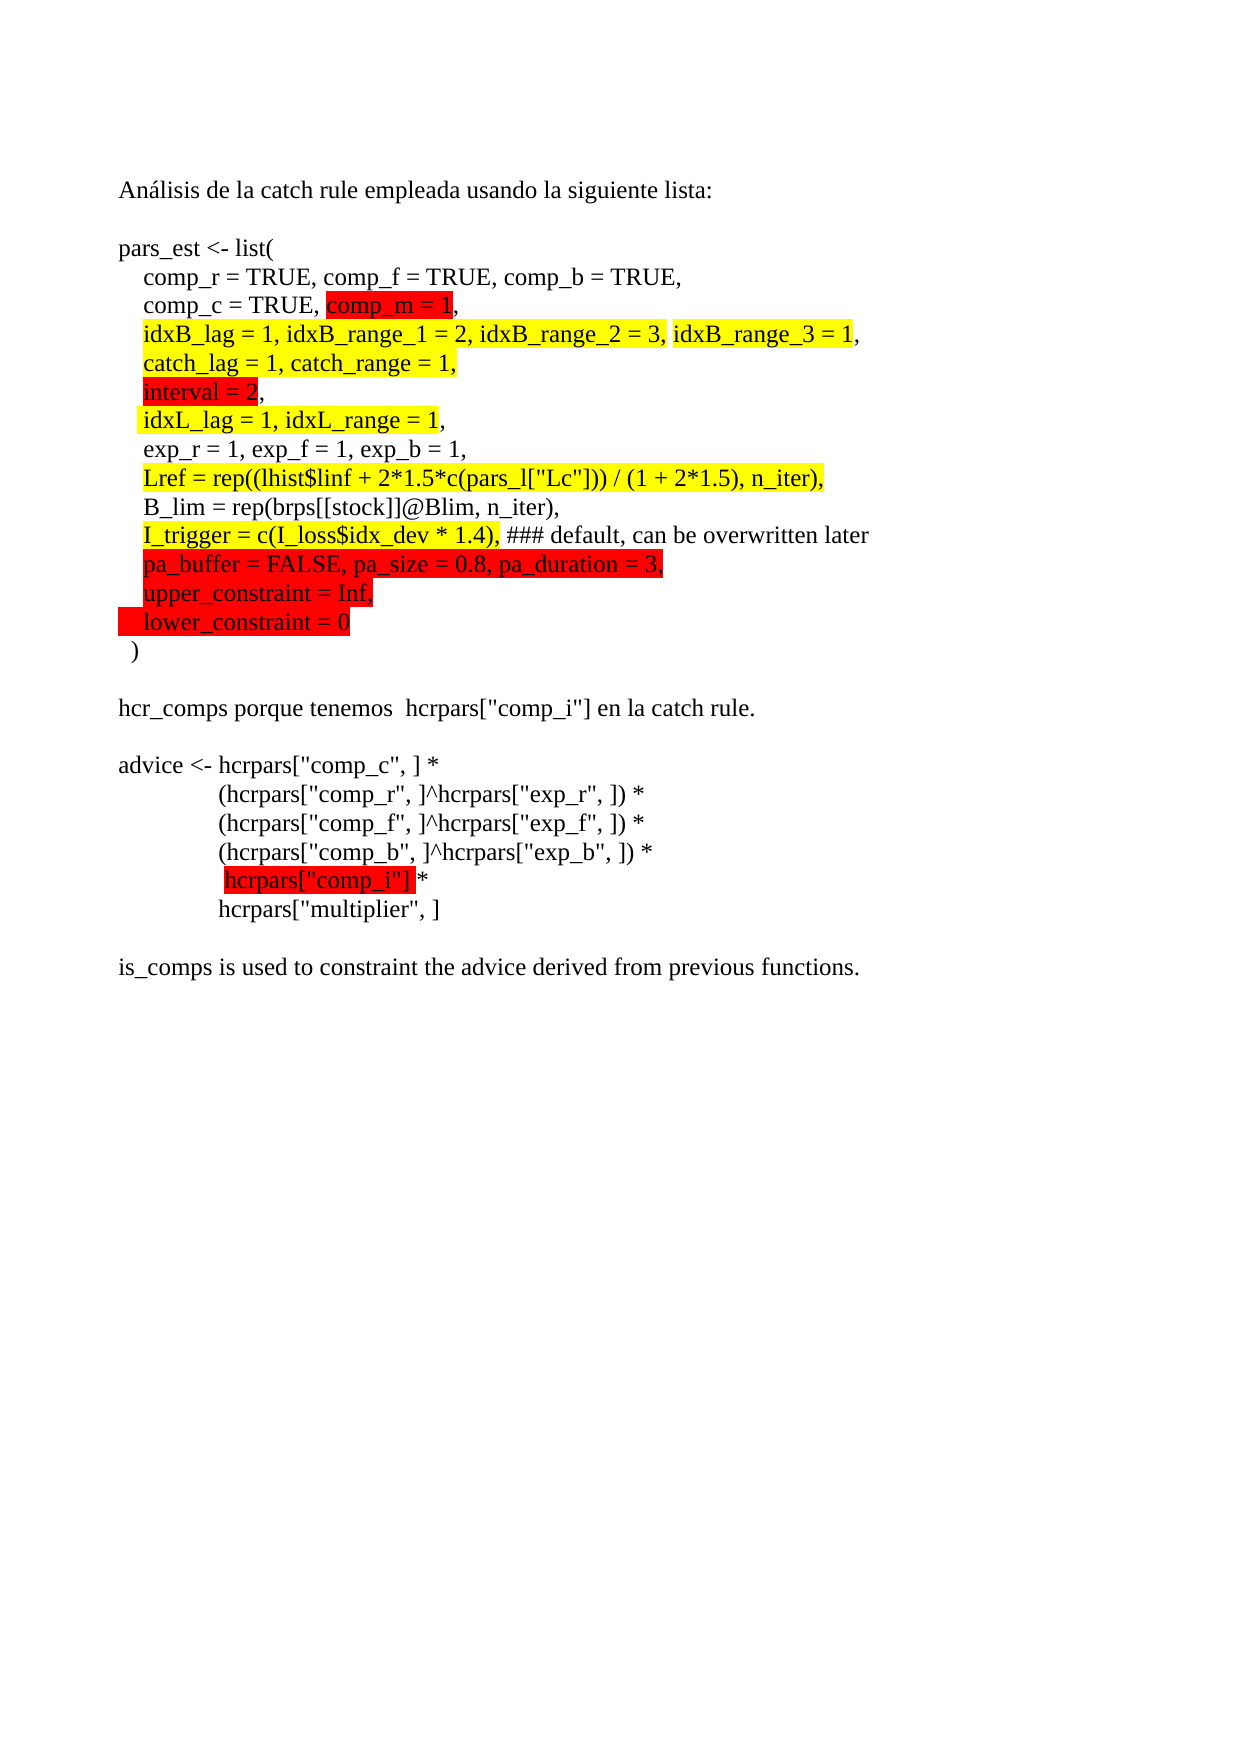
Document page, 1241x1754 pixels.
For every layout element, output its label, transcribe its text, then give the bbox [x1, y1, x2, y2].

text (hcrpars["comp_r", ]^hcrpars["exp_r", ]) * [118, 779, 1122, 808]
text lower_constraint = 0 [118, 607, 1122, 636]
text idxL_lag = 1, idxL_range = 1, [118, 406, 1122, 434]
text B_lim = rep(brps[[stock]]@Blim, n_iter), [118, 492, 1122, 521]
text upper_constraint = Inf, [118, 578, 1122, 607]
text idxB_lag = 1, idxB_range_1 = 2, idxB_range_2 = 3, idxB_range_3 = 1, [118, 319, 1122, 348]
text is_comps is used to constraint the advice derived from previous functions. [118, 952, 1122, 981]
text I_trigger = c(I_loss$idx_dev * 1.4), ### default, can be overwritten later [118, 521, 1122, 549]
text comp_c = TRUE, comp_m = 1, [118, 291, 1122, 319]
text (hcrpars["comp_f", ]^hcrpars["exp_f", ]) * [118, 808, 1122, 837]
text pars_est <- list( [118, 233, 1122, 262]
text interval = 2, [118, 377, 1122, 406]
text Lref = rep((lhist$linf + 2*1.5*c(pars_l["Lc"])) / (1 + 2*1.5), n_iter), [118, 463, 1122, 492]
text pa_buffer = FALSE, pa_size = 0.8, pa_duration = 3, [118, 549, 1122, 578]
text catch_lag = 1, catch_range = 1, [118, 348, 1122, 377]
text hcrpars["multiplier", ] [118, 894, 1122, 923]
text (hcrpars["comp_b", ]^hcrpars["exp_b", ]) * [118, 837, 1122, 866]
text ) [118, 636, 1122, 664]
text comp_r = TRUE, comp_f = TRUE, comp_b = TRUE, [118, 262, 1122, 291]
text advice <- hcrpars["comp_c", ] * [118, 751, 1122, 779]
text hcr_comps porque tenemos hcrpars["comp_i"] en la catch rule. [118, 693, 1122, 722]
text Análisis de la catch rule empleada usando la siguiente lista: [118, 176, 1122, 204]
text exp_r = 1, exp_f = 1, exp_b = 1, [118, 434, 1122, 463]
text hcrpars["comp_i"] * [118, 866, 1122, 894]
